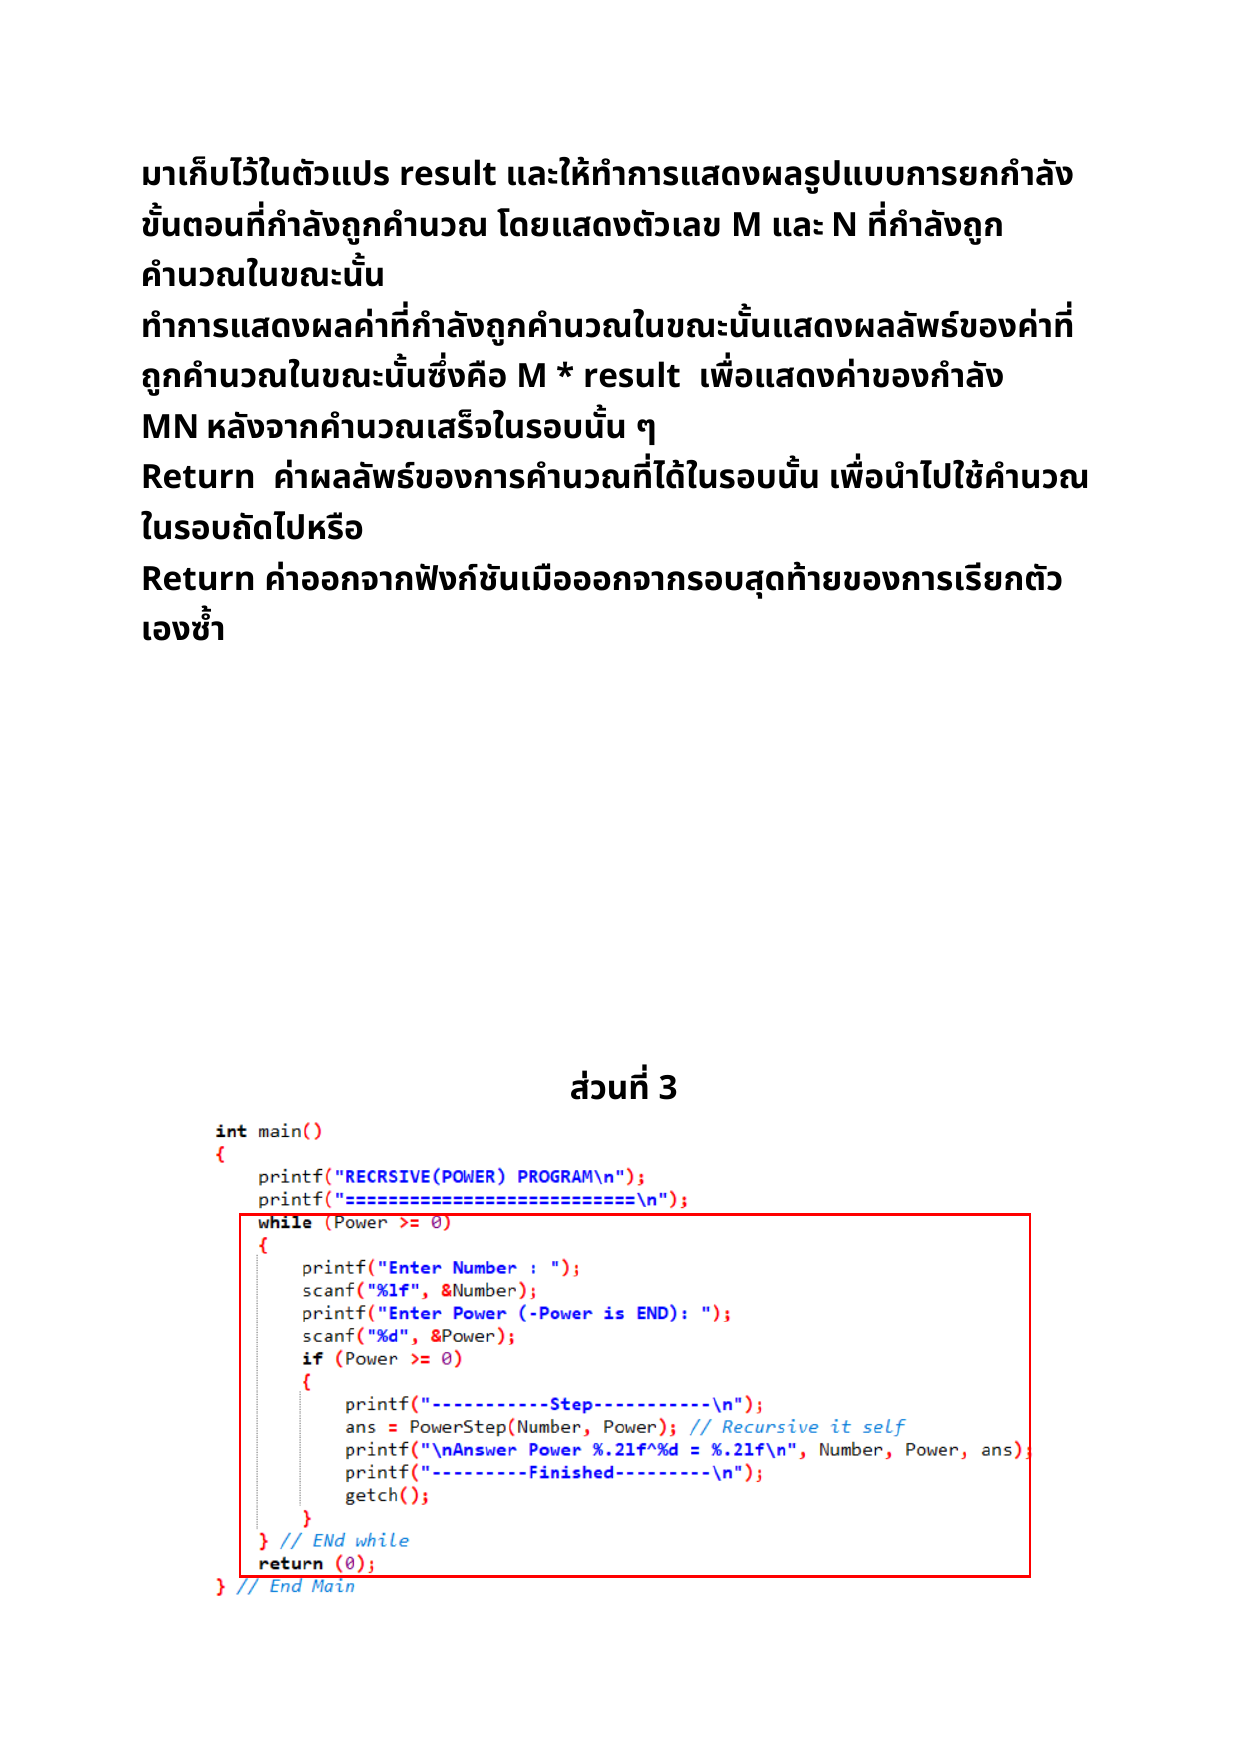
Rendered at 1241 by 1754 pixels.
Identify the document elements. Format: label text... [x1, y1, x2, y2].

text ทำการแสดงผลค่าที่กำลังถูกคำนวณในขณะนั้นแสดงผลลัพธ์ของค่าที่ถูกคำนวณในขณะนั้นซึ่งคือ M * result เพื่อแสดงค่าของกำลัง MNหลังจากคำนวณเสร็จในรอบนั้น ๆ [141, 302, 1106, 453]
text ส่วนที่ 3 [141, 1064, 1106, 1115]
text Return ค่าผลลัพธ์ของการคำนวณที่ได้ในรอบนั้น เพื่อนำไปใช้คำนวณในรอบถัดไปหรือ [141, 453, 1106, 554]
text มาเก็บไว้ในตัวแปร result และให้ทำการแสดงผลรูปแบบการยกกำลัง ขั้นตอนที่กำลังถูกคำนวณ โดยแสดงตัวเลข M และN ที่กำลังถูกคำนวณในขณะนั้น [141, 150, 1106, 302]
text Return ค่าออกจากฟังก์ชันเมือออกจากรอบสุดท้ายของการเรียกตัวเองซ้ำ [141, 554, 1106, 655]
